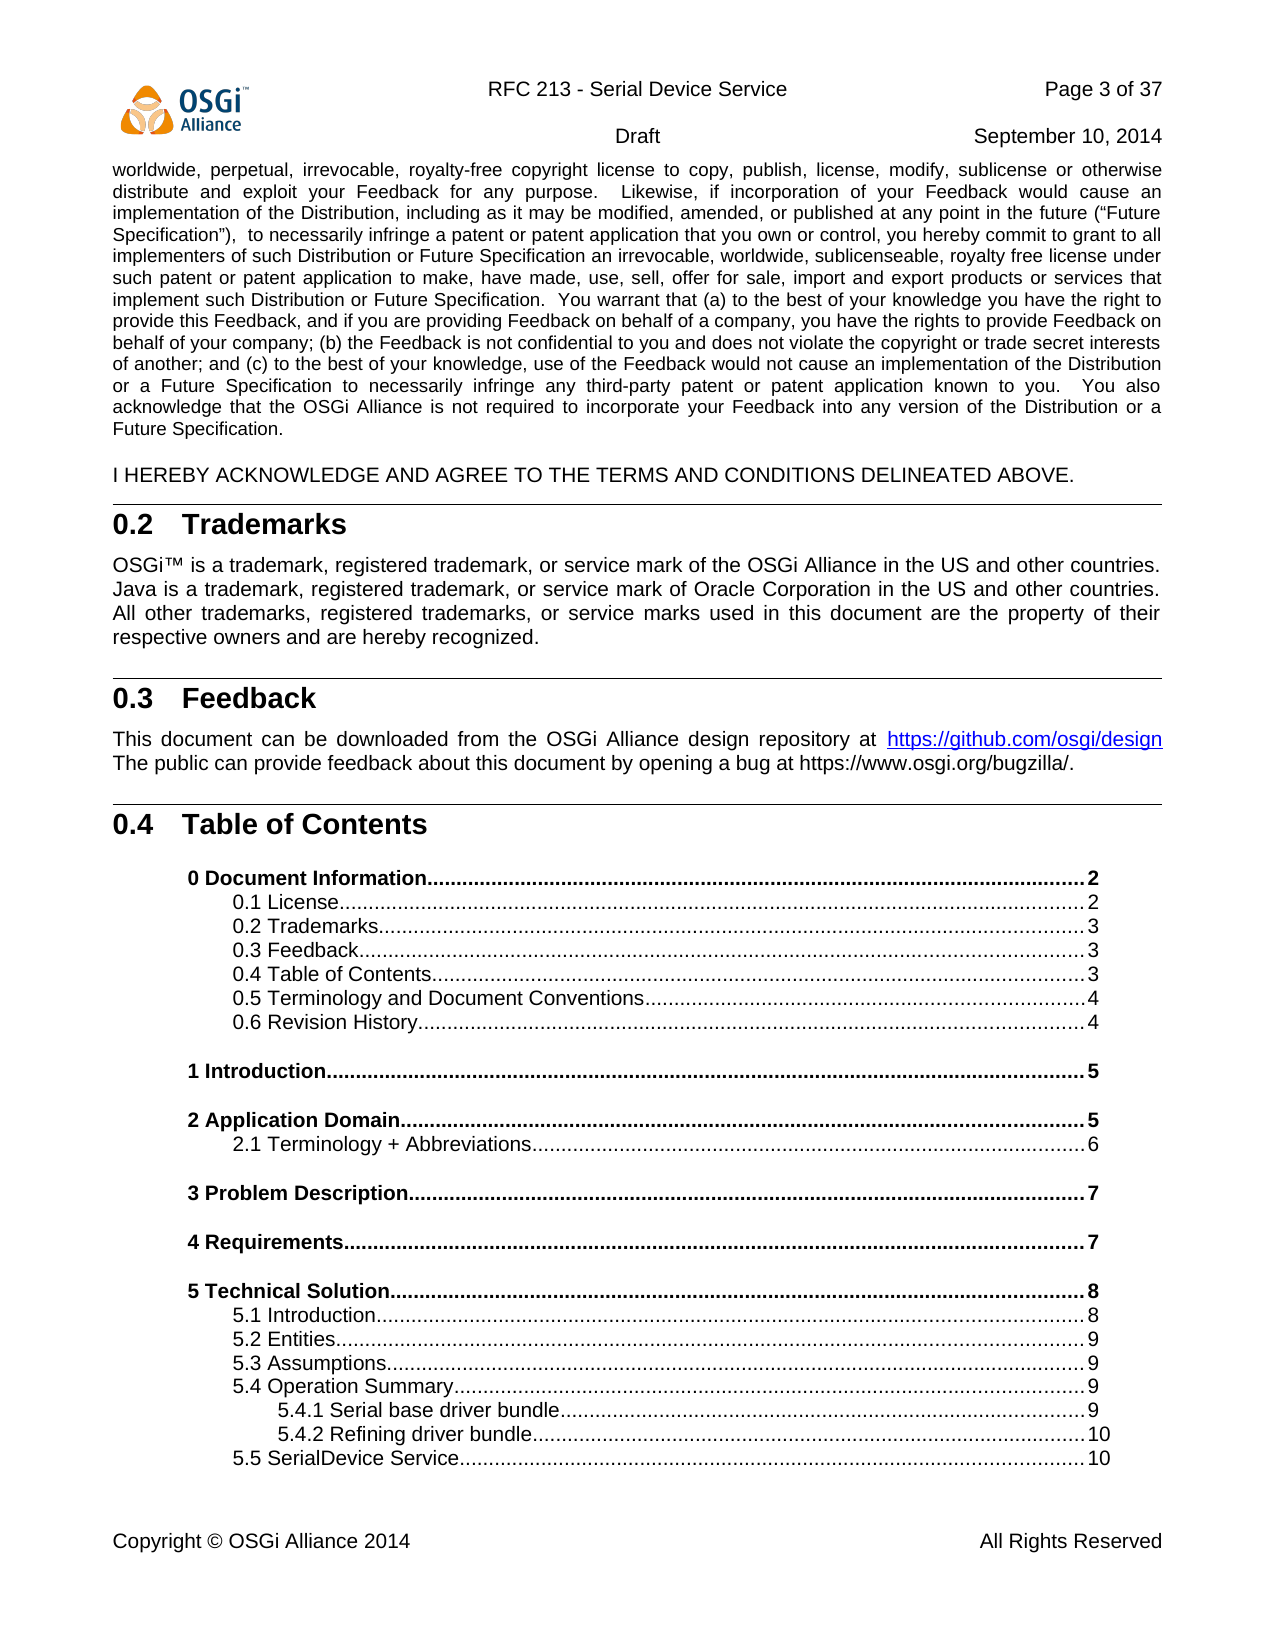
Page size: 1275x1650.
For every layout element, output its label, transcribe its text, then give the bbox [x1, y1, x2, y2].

text 0.1 License 2 [232, 890, 1162, 914]
text 4 Requirements 7 [187, 1229, 1162, 1253]
picture [113, 78, 257, 142]
text 0.6 Revision History 4 [232, 1010, 1162, 1034]
text 5.5 SerialDevice Service 10 [232, 1446, 1162, 1470]
text 0.5 Terminology and Document Conventions 4 [232, 986, 1162, 1010]
text 5.1 Introduction 8 [232, 1302, 1162, 1326]
text 2.1 Terminology + Abbreviations 6 [232, 1132, 1162, 1156]
text 5.4.1 Serial base driver bundle 9 [277, 1398, 1162, 1422]
text 0.4 Table of Contents 3 [232, 962, 1162, 986]
subtitle Feedback [112, 679, 1162, 715]
text 5 Technical Solution 8 [187, 1278, 1162, 1302]
subtitle Trademarks [112, 505, 1162, 541]
text worldwide, perpetual, irrevocable, royalty-free copyright license to copy, publish, license, modify, sublicense or otherwise distribute and exploit your Feedback for any purpose. Likewise, if incorporation of your Feedback would cause an implementation of the Distribution, including as it may be modified, amended, or published at any point in the future (“Future Specification”), to necessarily infringe a patent or patent application that you own or control, you hereby commit to grant to all implementers of such Distribution or Future Specification an irrevocable, worldwide, sublicenseable, royalty free license under such patent or patent application to make, have made, use, sell, offer for sale, import and export products or services that implement such Distribution or Future Specification. You warrant that (a) to the best of your knowledge you have the right to provide this Feedback, and if you are providing Feedback on behalf of a company, you have the rights to provide Feedback on behalf of your company; (b) the Feedback is not confidential to you and does not violate the copyright or trade secret interests of another; and (c) to the best of your knowledge, use of the Feedback would not cause an implementation of the Distribution or a Future Specification to necessarily infringe any third-party patent or patent application known to you. You also acknowledge that the OSGi Alliance is not required to incorporate your Feedback into any version of the Distribution or a Future Specification. [112, 159, 1162, 439]
text This document can be downloaded from the OSGi Alliance design repository at https://github.com/osgi/design The public can provide feedback about this document by opening a bug at https://www.osgi.org/bugzilla/. [112, 727, 1162, 775]
text 0 Document Information 2 [187, 866, 1162, 890]
subtitle Table of Contents [112, 805, 1162, 841]
text 5.4.2 Refining driver bundle 10 [277, 1422, 1162, 1446]
text 2 Application Domain 5 [187, 1108, 1162, 1132]
text 0.2 Trademarks 3 [232, 914, 1162, 938]
text I HEREBY ACKNOWLEDGE AND AGREE TO THE TERMS AND CONDITIONS DELINEATED ABOVE. [112, 463, 1162, 487]
text 5.3 Assumptions 9 [232, 1350, 1162, 1374]
text 1 Introduction 5 [187, 1059, 1162, 1083]
text 3 Problem Description 7 [187, 1181, 1162, 1204]
text OSGi™ is a trademark, registered trademark, or service mark of the OSGi Alliance in the US and other countries. Java is a trademark, registered trademark, or service mark of Oracle Corporation in the US and other countries. All other trademarks, registered trademarks, or service marks used in this document are the property of their respective owners and are hereby recognized. [112, 553, 1162, 649]
text 0.3 Feedback 3 [232, 938, 1162, 962]
text 5.2 Entities 9 [232, 1326, 1162, 1350]
text 5.4 Operation Summary 9 [232, 1374, 1162, 1398]
